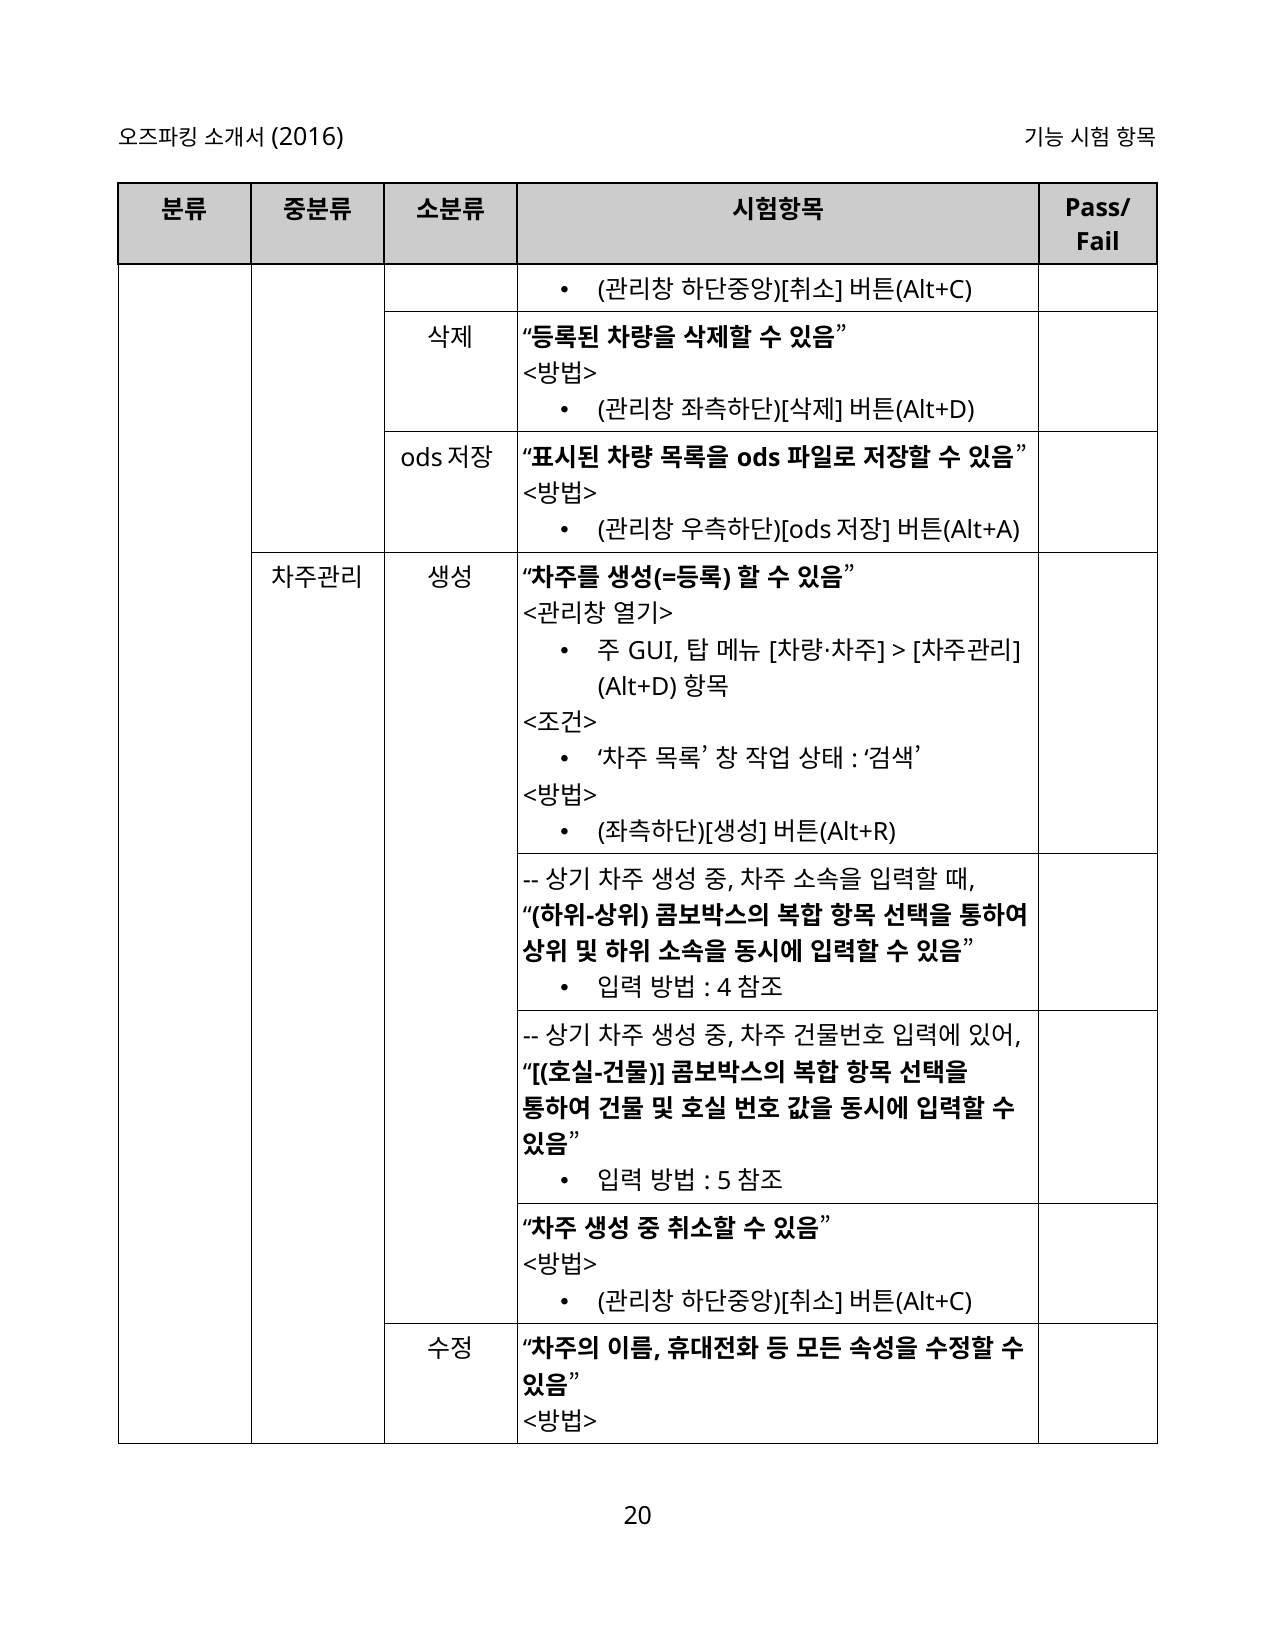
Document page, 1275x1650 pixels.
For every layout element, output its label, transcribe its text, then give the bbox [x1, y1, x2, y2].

table_cell 삭제 [385, 312, 517, 431]
table_cell [252, 265, 384, 552]
table_cell [1039, 312, 1157, 431]
table_cell “표시된 차량 목록을 ods 파일로 저장할 수 있음” <방법> (관리창 우측하단)[ods저장] 버튼(Alt+A) [518, 432, 1038, 552]
table_cell [1039, 854, 1157, 1010]
table_cell “등록된 차량을 삭제할 수 있음” <방법> (관리창 좌측하단)[삭제] 버튼(Alt+D) [518, 312, 1038, 431]
table_cell [1039, 1204, 1157, 1323]
table_cell 수정 [385, 1324, 517, 1443]
table_cell [385, 265, 517, 311]
table_cell “차주의 이름, 휴대전화 등 모든 속성을 수정할 수 있음” <방법> (관리창 좌측하단)[수정] 버튼(Alt+M) [518, 1324, 1038, 1443]
table_cell [119, 265, 251, 1443]
table_header Pass/Fail [1040, 184, 1156, 263]
table_cell “차량 정보 수정 중 포기할 수 있음” <방법> (관리창 하단중앙)[취소] 버튼(Alt+C) [518, 265, 1038, 311]
table_cell [1039, 265, 1157, 311]
table_cell [1039, 553, 1157, 853]
table_cell 차주관리 [252, 553, 384, 1443]
table_cell -- 상기 차주 생성 중, 차주 소속을 입력할 때, “(하위-상위) 콤보박스의 복합 항목 선택을 통하여 상위 및 하위 소속을 동시에 입력할 수 있음” 입력 방법 : 그리기 4 참조 [518, 854, 1038, 1010]
table_header 소분류 [385, 184, 516, 263]
table_cell [1039, 1324, 1157, 1443]
table_cell “차주를 생성(=등록) 할 수 있음” <관리창 열기> 주 GUI, 탑 메뉴 [차량⋅차주] > [차주관리](Alt+D) 항목 <조건> ‘차주 목록’ 창 작업 상태 : ‘검색’ <방법> (좌측하단)[생성] 버튼(Alt+R) [518, 553, 1038, 853]
table_cell ods저장 [385, 432, 517, 552]
table_header 분류 [119, 184, 250, 263]
table_cell [1039, 432, 1157, 552]
table_cell “차주 생성 중 취소할 수 있음” <방법> (관리창 하단중앙)[취소] 버튼(Alt+C) [518, 1204, 1038, 1323]
table_cell 생성 [385, 553, 517, 1323]
table_cell [1039, 1011, 1157, 1203]
table_header 시험항목 [518, 184, 1038, 263]
table_cell -- 상기 차주 생성 중, 차주 건물번호 입력에 있어, “[(호실-건물)] 콤보박스의 복합 항목 선택을 통하여 건물 및 호실 번호 값을 동시에 입력할 수 있음” 입력 방법 : 그리기 5 참조 [518, 1011, 1038, 1203]
table_header 중분류 [252, 184, 383, 263]
